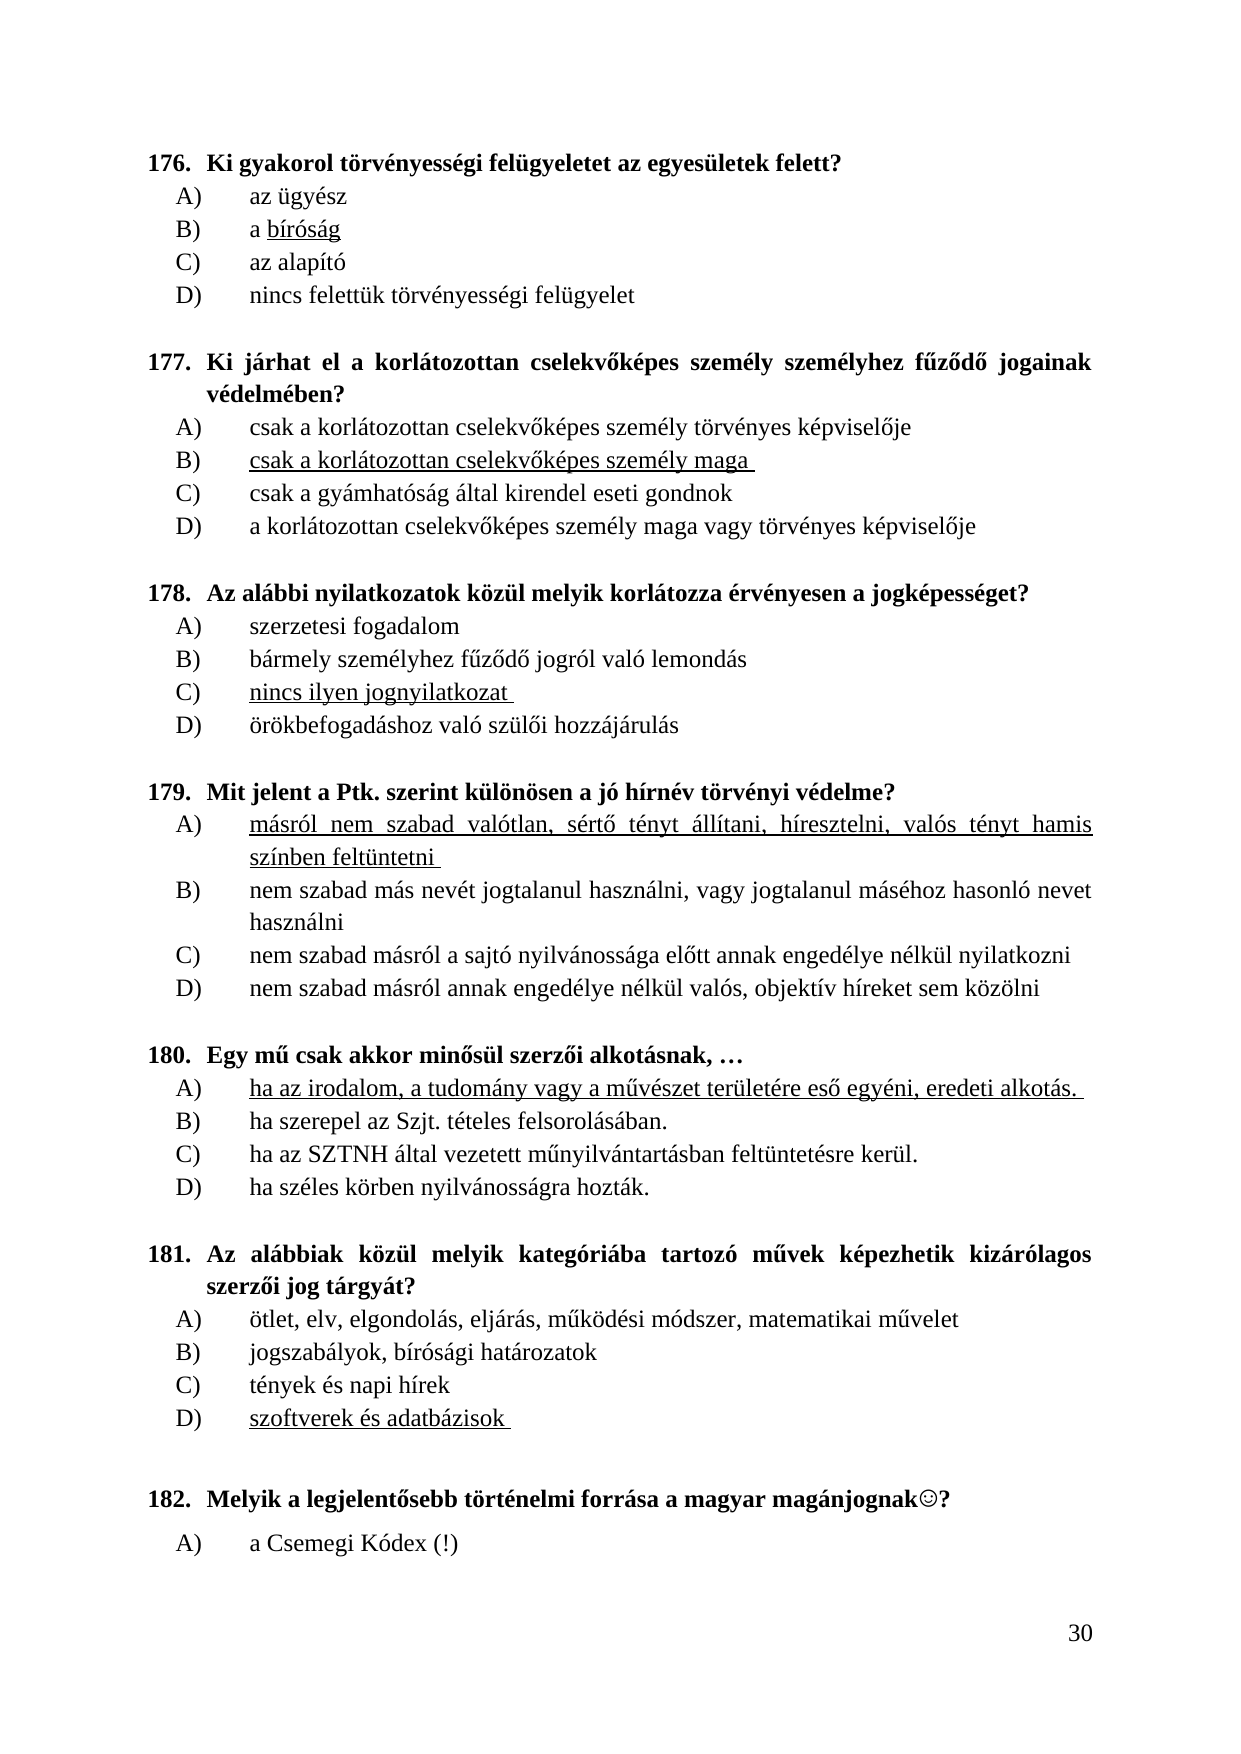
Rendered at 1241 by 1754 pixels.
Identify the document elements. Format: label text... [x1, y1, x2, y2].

list nem szabad más nevét jogtalanul használni, vagy jogtalanul máséhoz hasonló nevet használni [175, 875, 1093, 936]
list az ügyész [175, 181, 1093, 210]
list tények és napi hírek [175, 1370, 1093, 1399]
list a bíróság [175, 214, 1093, 243]
list ha széles körben nyilvánosságra hozták. [175, 1172, 1093, 1201]
list szoftverek és adatbázisok [175, 1403, 1093, 1432]
list nincs felettük törvényességi felügyelet [175, 280, 1093, 308]
list az alapító [175, 247, 1093, 276]
list ötlet, elv, elgondolás, eljárás, működési módszer, matematikai művelet [175, 1304, 1093, 1333]
list jogszabályok, bírósági határozatok [175, 1337, 1093, 1366]
list szerzetesi fogadalom [175, 611, 1093, 640]
list Ki járhat el a korlátozottan cselekvőképes személy személyhez fűződő jogainak védelmében? [147, 347, 1093, 408]
list örökbefogadáshoz való szülői hozzájárulás [175, 710, 1093, 739]
list ha szerepel az Szjt. tételes felsorolásában. [175, 1106, 1093, 1135]
list csak a korlátozottan cselekvőképes személy maga [175, 445, 1093, 474]
list Ki gyakorol törvényességi felügyeletet az egyesületek felett? [147, 148, 1093, 177]
list nem szabad másról annak engedélye nélkül valós, objektív híreket sem közölni [175, 973, 1093, 1002]
list Melyik a legjelentősebb történelmi forrása a magyar magánjognak☺? [147, 1470, 1093, 1521]
list nem szabad másról a sajtó nyilvánossága előtt annak engedélye nélkül nyilatkozni [175, 940, 1093, 969]
list nincs ilyen jognyilatkozat [175, 677, 1093, 706]
list a Csemegi Kódex (!) [175, 1528, 1093, 1557]
list csak a gyámhatóság által kirendel eseti gondnok [175, 478, 1093, 507]
list Mit jelent a Ptk. szerint különösen a jó hírnév törvényi védelme? [147, 777, 1093, 805]
list Egy mű csak akkor minősül szerzői alkotásnak, … [147, 1040, 1093, 1069]
list a korlátozottan cselekvőképes személy maga vagy törvényes képviselője [175, 511, 1093, 540]
list ha az irodalom, a tudomány vagy a művészet területére eső egyéni, eredeti alkotás. [175, 1073, 1093, 1102]
list Az alábbiak közül melyik kategóriába tartozó művek képezhetik kizárólagos szerzői jog tárgyát? [147, 1239, 1093, 1300]
list csak a korlátozottan cselekvőképes személy törvényes képviselője [175, 412, 1093, 441]
list ha az SZTNH által vezetett műnyilvántartásban feltüntetésre kerül. [175, 1139, 1093, 1168]
list bármely személyhez fűződő jogról való lemondás [175, 644, 1093, 673]
list Az alábbi nyilatkozatok közül melyik korlátozza érvényesen a jogképességet? [147, 578, 1093, 607]
list másról nem szabad valótlan, sértő tényt állítani, híresztelni, valós tényt hamis színben feltüntetni [175, 809, 1093, 871]
